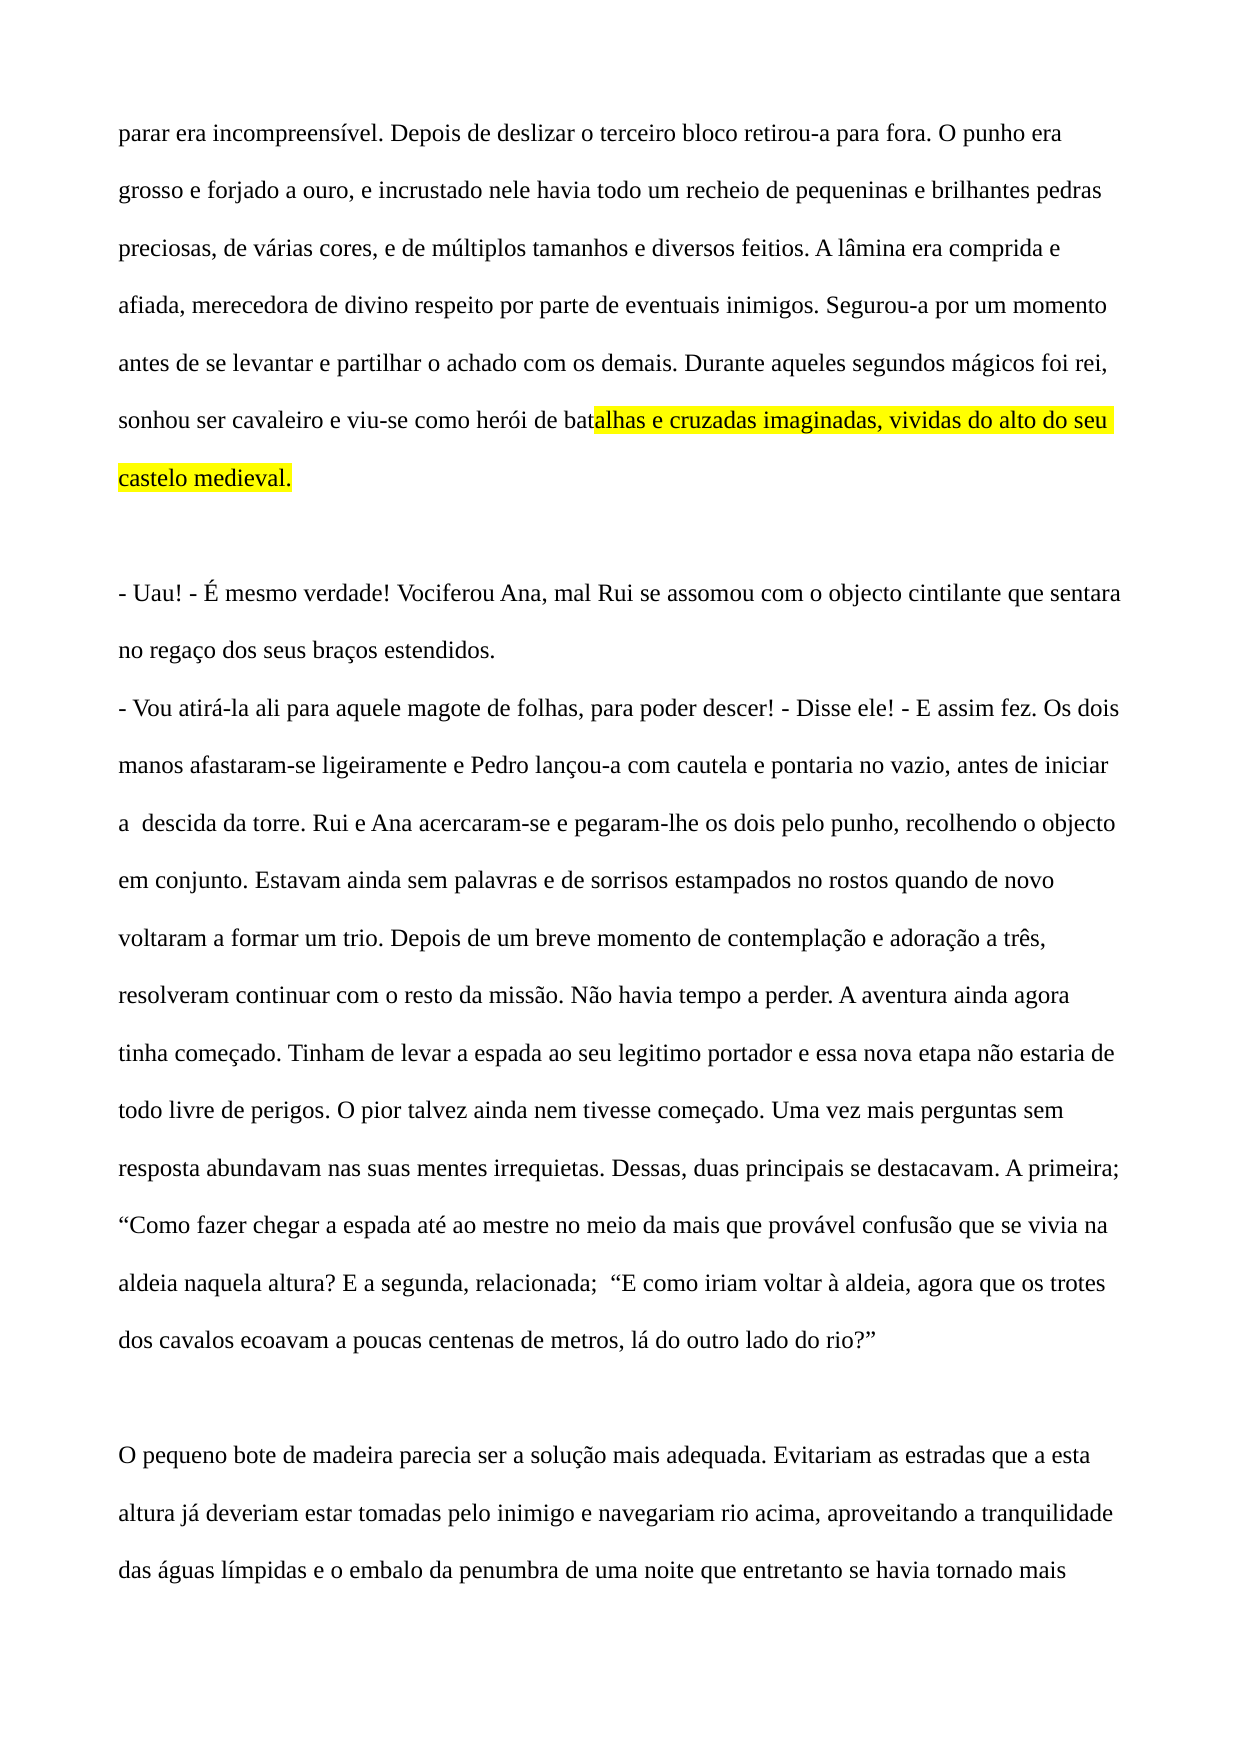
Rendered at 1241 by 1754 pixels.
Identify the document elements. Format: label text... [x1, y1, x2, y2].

list - Uau! - É mesmo verdade! Vociferou Ana, mal Rui se assomou com o objecto cintilante que sentara no regaço dos seus braços estendidos. [118, 578, 1122, 664]
list - Vou atirá-la ali para aquele magote de folhas, para poder descer! - Disse ele! - E assim fez. Os dois manos afastaram-se ligeiramente e Pedro lançou-a com cautela e pontaria no vazio, antes de iniciar a descida da torre. Rui e Ana acercaram-se e pegaram-lhe os dois pelo punho, recolhendo o objecto em conjunto. Estavam ainda sem palavras e de sorrisos estampados no rostos quando de novo voltaram a formar um trio. Depois de um breve momento de contemplação e adoração a três, resolveram continuar com o resto da missão. Não havia tempo a perder. A aventura ainda agora tinha começado. Tinham de levar a espada ao seu legitimo portador e essa nova etapa não estaria de todo livre de perigos. O pior talvez ainda nem tivesse começado. Uma vez mais perguntas sem resposta abundavam nas suas mentes irrequietas. Dessas, duas principais se destacavam. A primeira; “Como fazer chegar a espada até ao mestre no meio da mais que provável confusão que se vivia na aldeia naquela altura? E a segunda, relacionada; “E como iriam voltar à aldeia, agora que os trotes dos cavalos ecoavam a poucas centenas de metros, lá do outro lado do rio?” [118, 693, 1122, 1354]
list parar era incompreensível. Depois de deslizar o terceiro bloco retirou-a para fora. O punho era grosso e forjado a ouro, e incrustado nele havia todo um recheio de pequeninas e brilhantes pedras preciosas, de várias cores, e de múltiplos tamanhos e diversos feitios. A lâmina era comprida e afiada, merecedora de divino respeito por parte de eventuais inimigos. Segurou-a por um momento antes de se levantar e partilhar o achado com os demais. Durante aqueles segundos mágicos foi rei, sonhou ser cavaleiro e viu-se como herói de batalhas e cruzadas imaginadas, vividas do alto do seu castelo medieval. [118, 118, 1122, 492]
text O pequeno bote de madeira parecia ser a solução mais adequada. Evitariam as estradas que a esta altura já deveriam estar tomadas pelo inimigo e navegariam rio acima, aproveitando a tranquilidade das águas límpidas e o embalo da penumbra de uma noite que entretanto se havia tornado mais [118, 1441, 1122, 1584]
